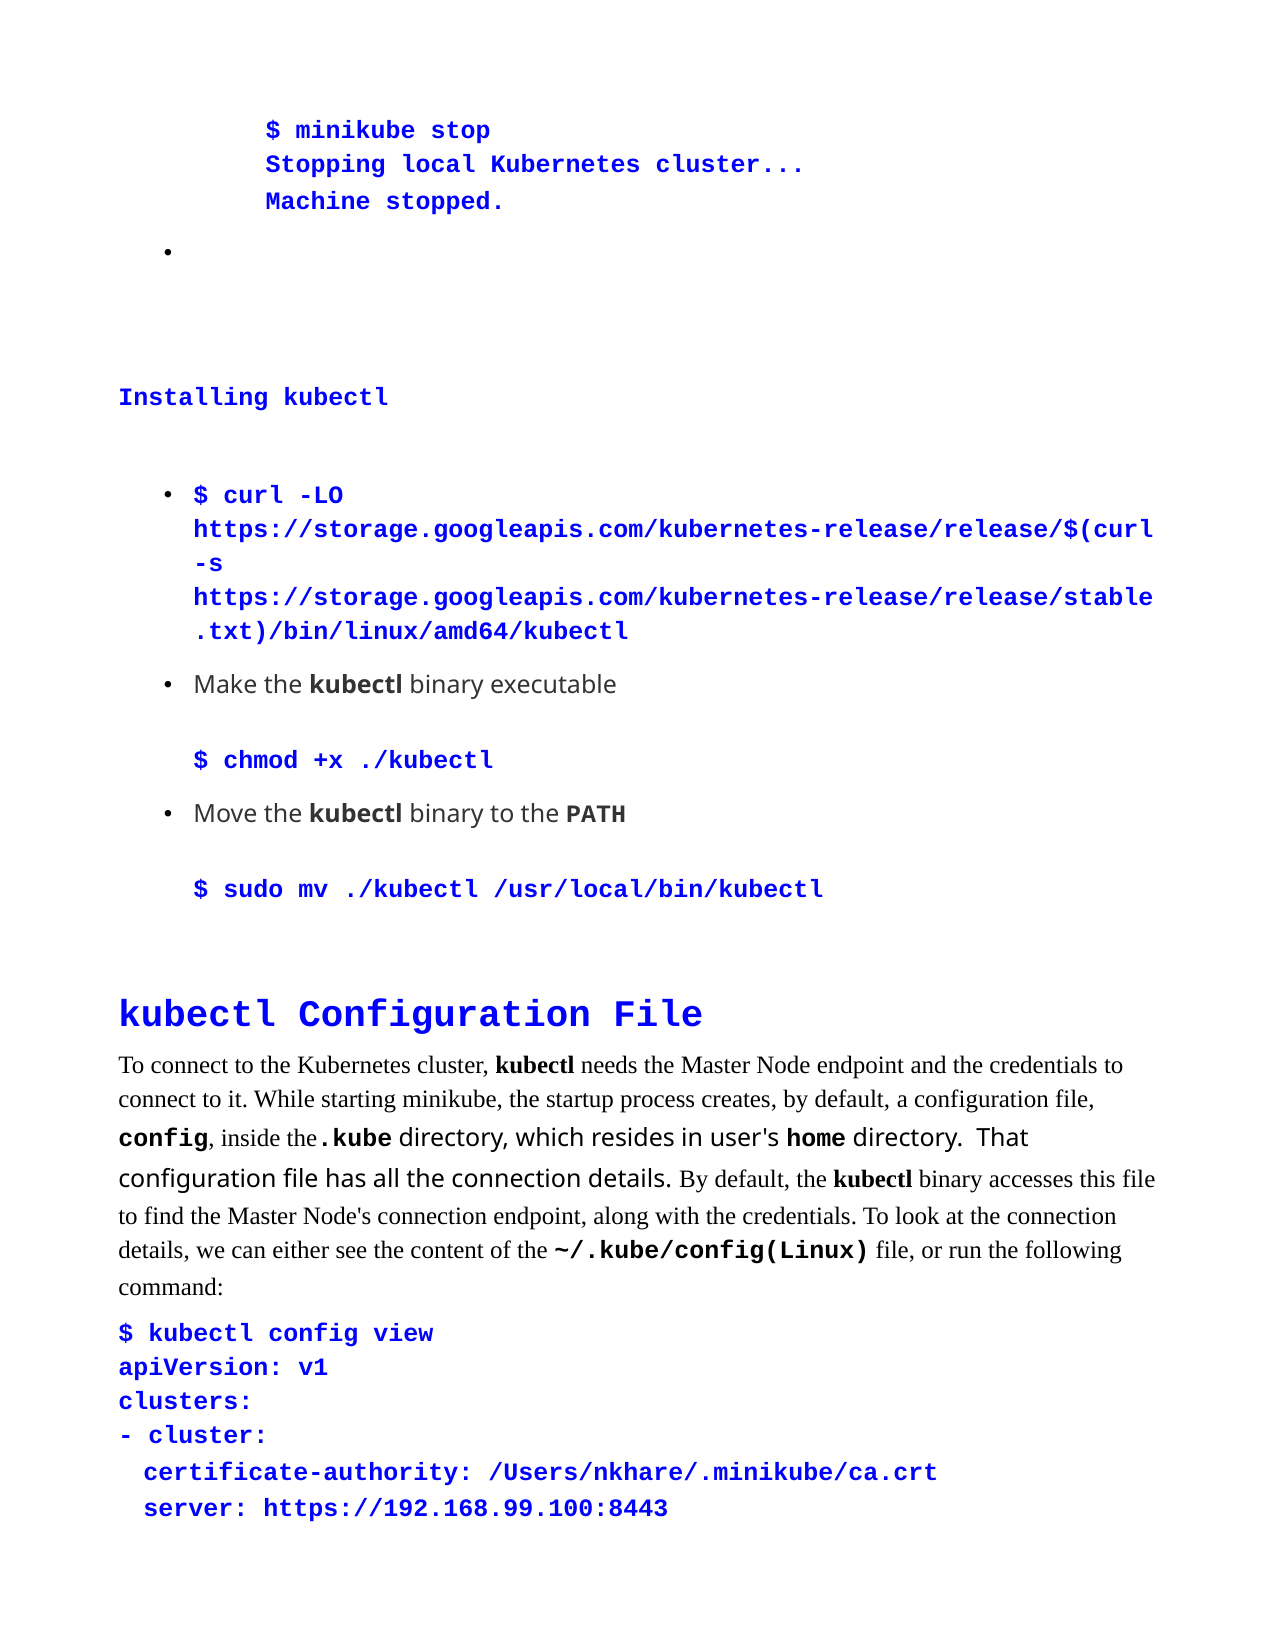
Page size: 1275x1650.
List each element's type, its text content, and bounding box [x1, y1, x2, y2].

list Move the kubectl binary to the PATH $ sudo mv ./kubectl /usr/local/bin/kubectl [164, 796, 1157, 905]
text Installing kubectl [118, 385, 1157, 413]
list Make the kubectl binary executable $ chmod +x ./kubectl [164, 667, 1157, 776]
text To connect to the Kubernetes cluster, kubectl needs the Master Node endpoint and the credentials to connect to it. While starting minikube, the startup process creates, by default, a configuration file, config, inside the.kube directory, which resides in user's home directory. That configuration file has all the connection details. By default, the kubectl binary accesses this file to find the Master Node's connection endpoint, along with the credentials. To look at the connection details, we can either see the content of the ~/.kube/config(Linux) file, or run the following command: [118, 1050, 1157, 1301]
list $ curl -LO https://storage.googleapis.com/kubernetes-release/release/$(curl -s https://storage.googleapis.com/kubernetes-release/release/stable.txt)/bin/linux/amd64/kubectl [164, 482, 1157, 647]
subtitle kubectl Configuration File [118, 995, 1157, 1038]
text $ kubectl config view apiVersion: v1 clusters: - cluster: certificate-authority: /Users/nkhare/.minikube/ca.crt server: https://192.168.99.100:8443 [118, 1321, 1157, 1524]
list $ minikube stop Stopping local Kubernetes cluster... Machine stopped. [236, 118, 1157, 217]
